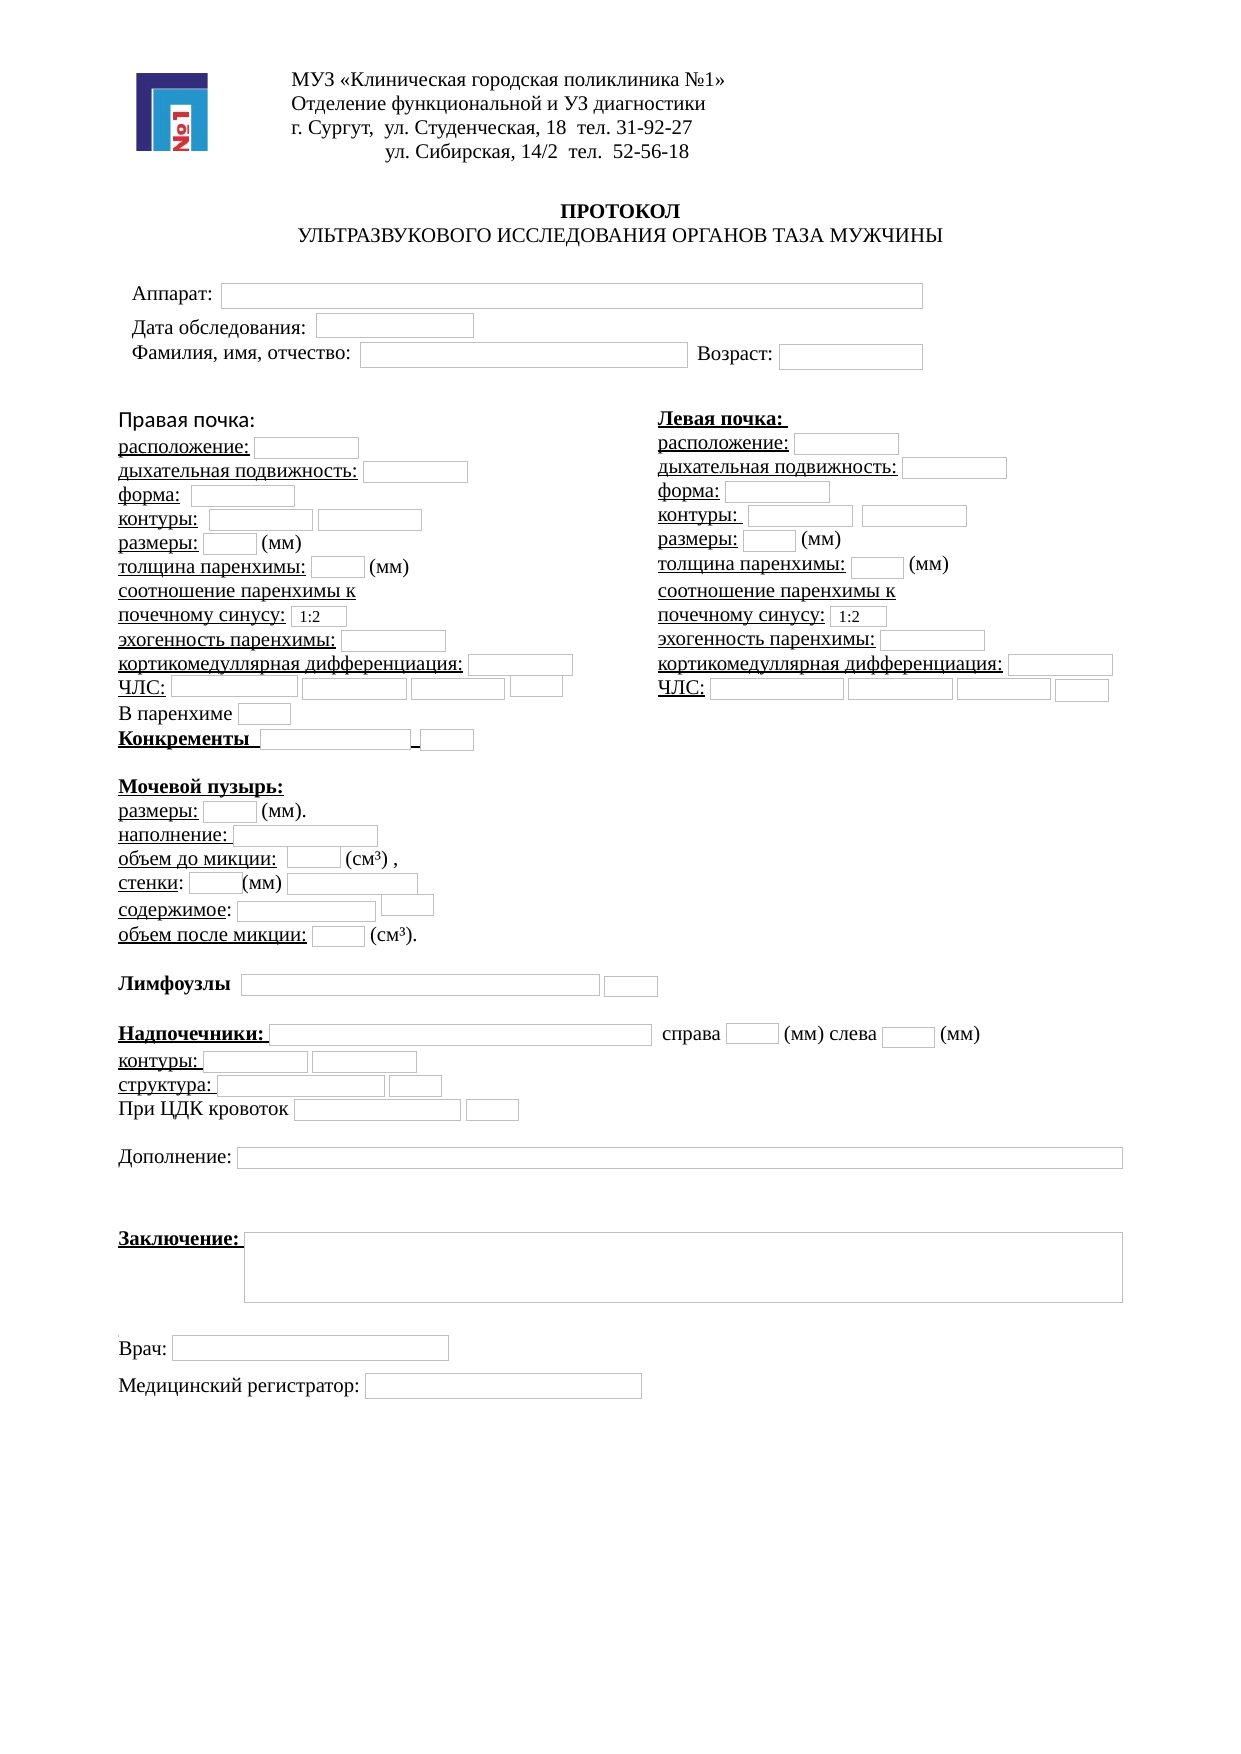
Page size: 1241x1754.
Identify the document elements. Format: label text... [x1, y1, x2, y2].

text форма: [658, 478, 1122, 502]
text объем после микции: (см³). [118, 922, 1122, 946]
text объем до микции: (см³) , [118, 846, 1122, 870]
text толщина паренхимы: (мм) [118, 554, 583, 578]
text почечному синусу: [118, 602, 583, 627]
text Врач: [118, 1335, 172, 1360]
text [449, 1335, 1122, 1360]
text УЛЬТРАЗВУКОВОГО ИССЛЕДОВАНИЯ ОРГАНОВ ТАЗА МУЖЧИНЫ [118, 223, 1122, 247]
text содержимое: [118, 894, 1122, 922]
text расположение: [658, 429, 1122, 454]
subtitle ПРОТОКОЛ [118, 199, 1122, 223]
table_header [118, 67, 291, 175]
text Правая почка: [118, 406, 583, 433]
text дыхательная подвижность: [118, 458, 583, 482]
text Конкременты [118, 725, 1122, 750]
text расположение: [118, 433, 583, 458]
text структура: [118, 1072, 1122, 1096]
text размеры: (мм). [118, 798, 1122, 822]
text Левая почка: [658, 406, 1122, 429]
text дыхательная подвижность: [658, 454, 1122, 478]
text кортикомедуллярная дифференциация: [658, 651, 1122, 675]
text размеры: (мм) [658, 526, 1122, 551]
text контуры: [118, 506, 583, 530]
text стенки: (мм) [118, 870, 1122, 894]
text Медицинский регистратор: [118, 1373, 365, 1398]
text эхогенность паренхимы: [118, 627, 583, 651]
text наполнение: [118, 822, 1122, 846]
text размеры: (мм) [118, 530, 583, 554]
text форма: [118, 482, 583, 506]
text контуры: [658, 502, 1122, 526]
text почечному синусу: [658, 602, 1122, 626]
text контуры: [118, 1047, 1122, 1072]
text Заключение: [118, 1226, 1122, 1246]
text соотношение паренхимы к [118, 578, 583, 602]
text ЧЛС: [658, 675, 1122, 701]
text Мочевой пузырь: [118, 774, 1122, 798]
text соотношение паренхимы к [658, 578, 1122, 602]
text эхогенность паренхимы: [658, 626, 1122, 651]
text Дополнение: [118, 1144, 1122, 1168]
text При ЦДК кровоток [118, 1096, 1122, 1120]
text толщина паренхимы: (мм) [658, 551, 1122, 578]
text В паренхиме [118, 701, 1122, 725]
text Лимфоузлы [118, 971, 1122, 996]
text Надпочечники: справа (мм) слева (мм) [118, 1021, 1122, 1047]
text кортикомедуллярная дифференциация: ЧЛС: [118, 651, 583, 699]
text [642, 1373, 1122, 1398]
table_header МУЗ «Клиническая городская поликлиника №1» Отделение функциональной и УЗ диагностики г. Сургут, ул. Студенческая, 18 тел. 31-92-27 ул. Сибирская, 14/2 тел. 52-56-18 [291, 67, 1122, 175]
